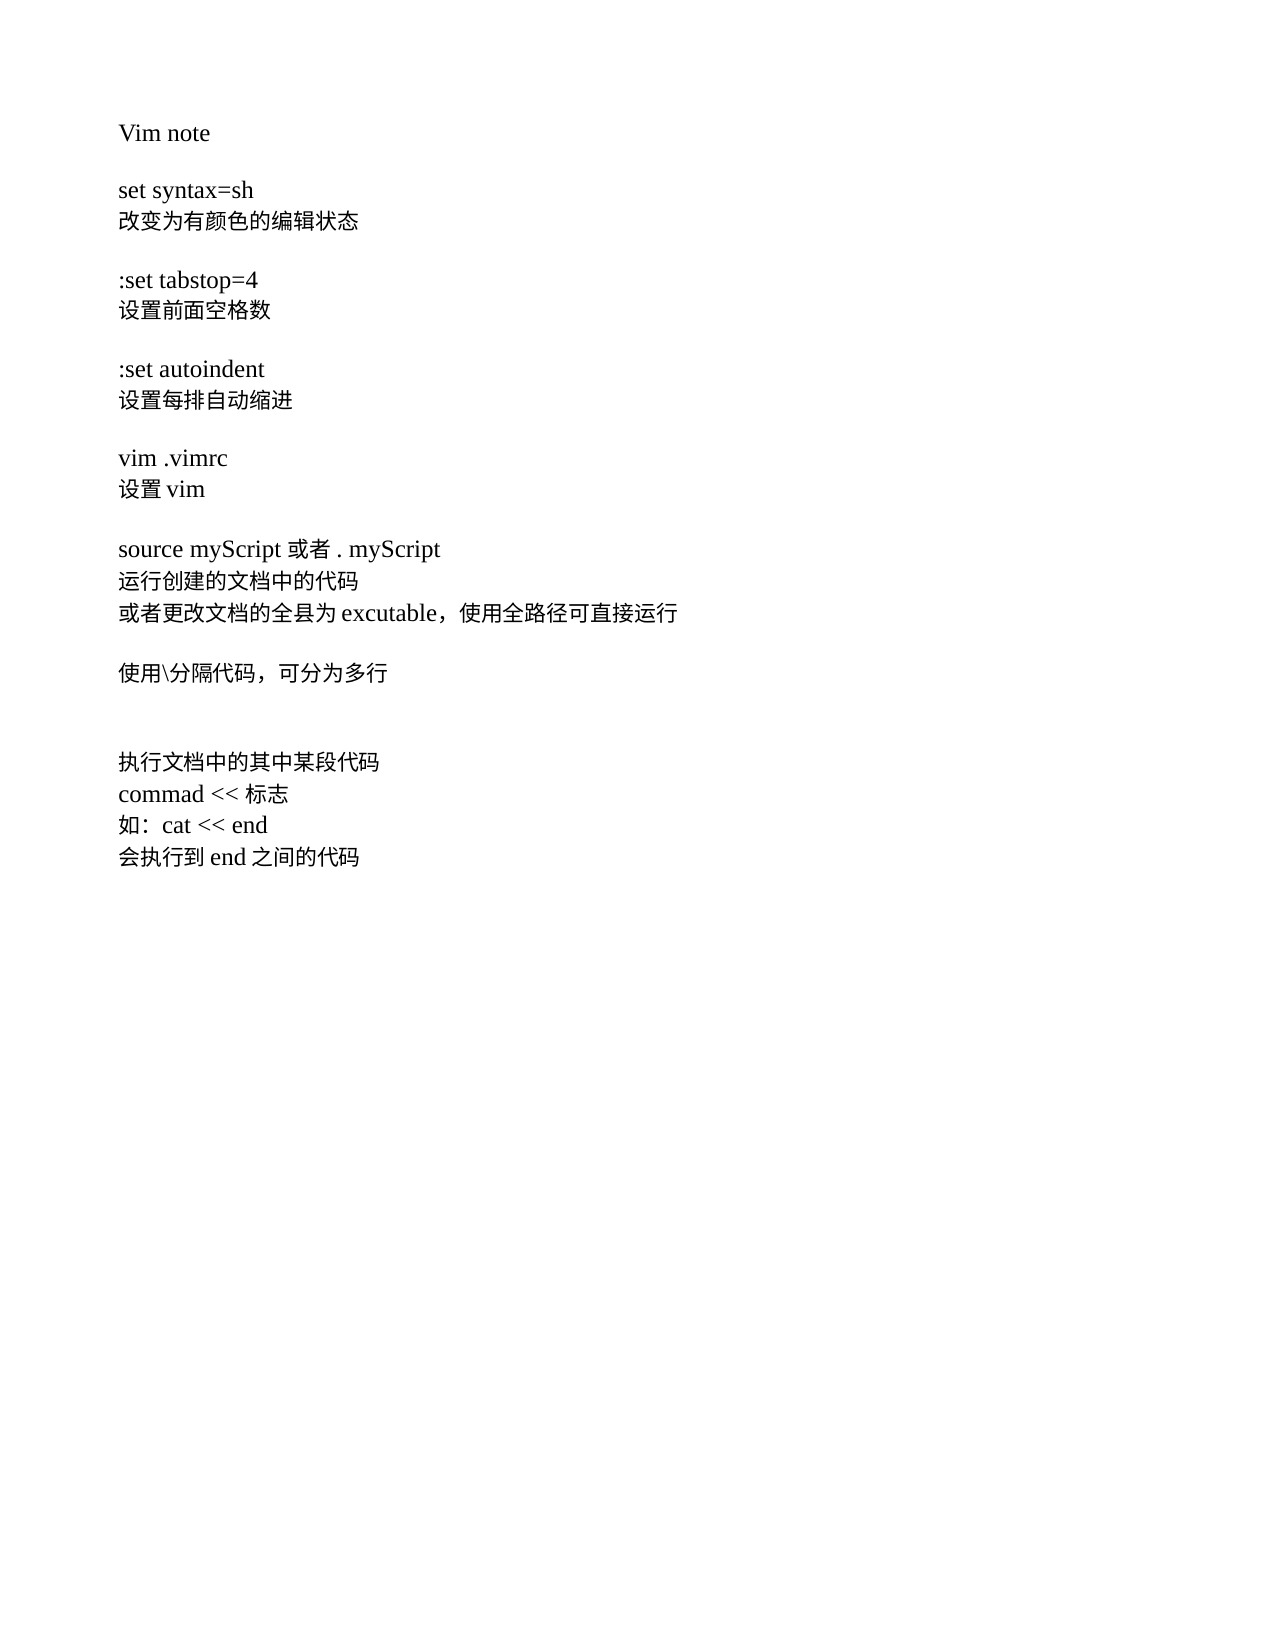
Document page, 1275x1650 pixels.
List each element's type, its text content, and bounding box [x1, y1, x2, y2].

text 设置每排自动缩进 [118, 383, 1157, 414]
text :set tabstop=4 [118, 265, 1157, 293]
text 如：cat << end [118, 808, 1157, 840]
text Vim note [118, 118, 1157, 147]
text set syntax=sh [118, 176, 1157, 204]
text vim .vimrc [118, 443, 1157, 472]
text commad << 标志 [118, 777, 1157, 808]
text source myScript 或者 . myScript [118, 532, 1157, 564]
text 执行文档中的其中某段代码 [118, 745, 1157, 777]
text 或者更改文档的全县为excutable，使用全路径可直接运行 [118, 596, 1157, 627]
text 运行创建的文档中的代码 [118, 564, 1157, 596]
text 设置vim [118, 472, 1157, 503]
text 会执行到end之间的代码 [118, 840, 1157, 872]
text 使用\分隔代码，可分为多行 [118, 656, 1157, 688]
text 改变为有颜色的编辑状态 [118, 204, 1157, 236]
text 设置前面空格数 [118, 293, 1157, 325]
text :set autoindent [118, 354, 1157, 383]
